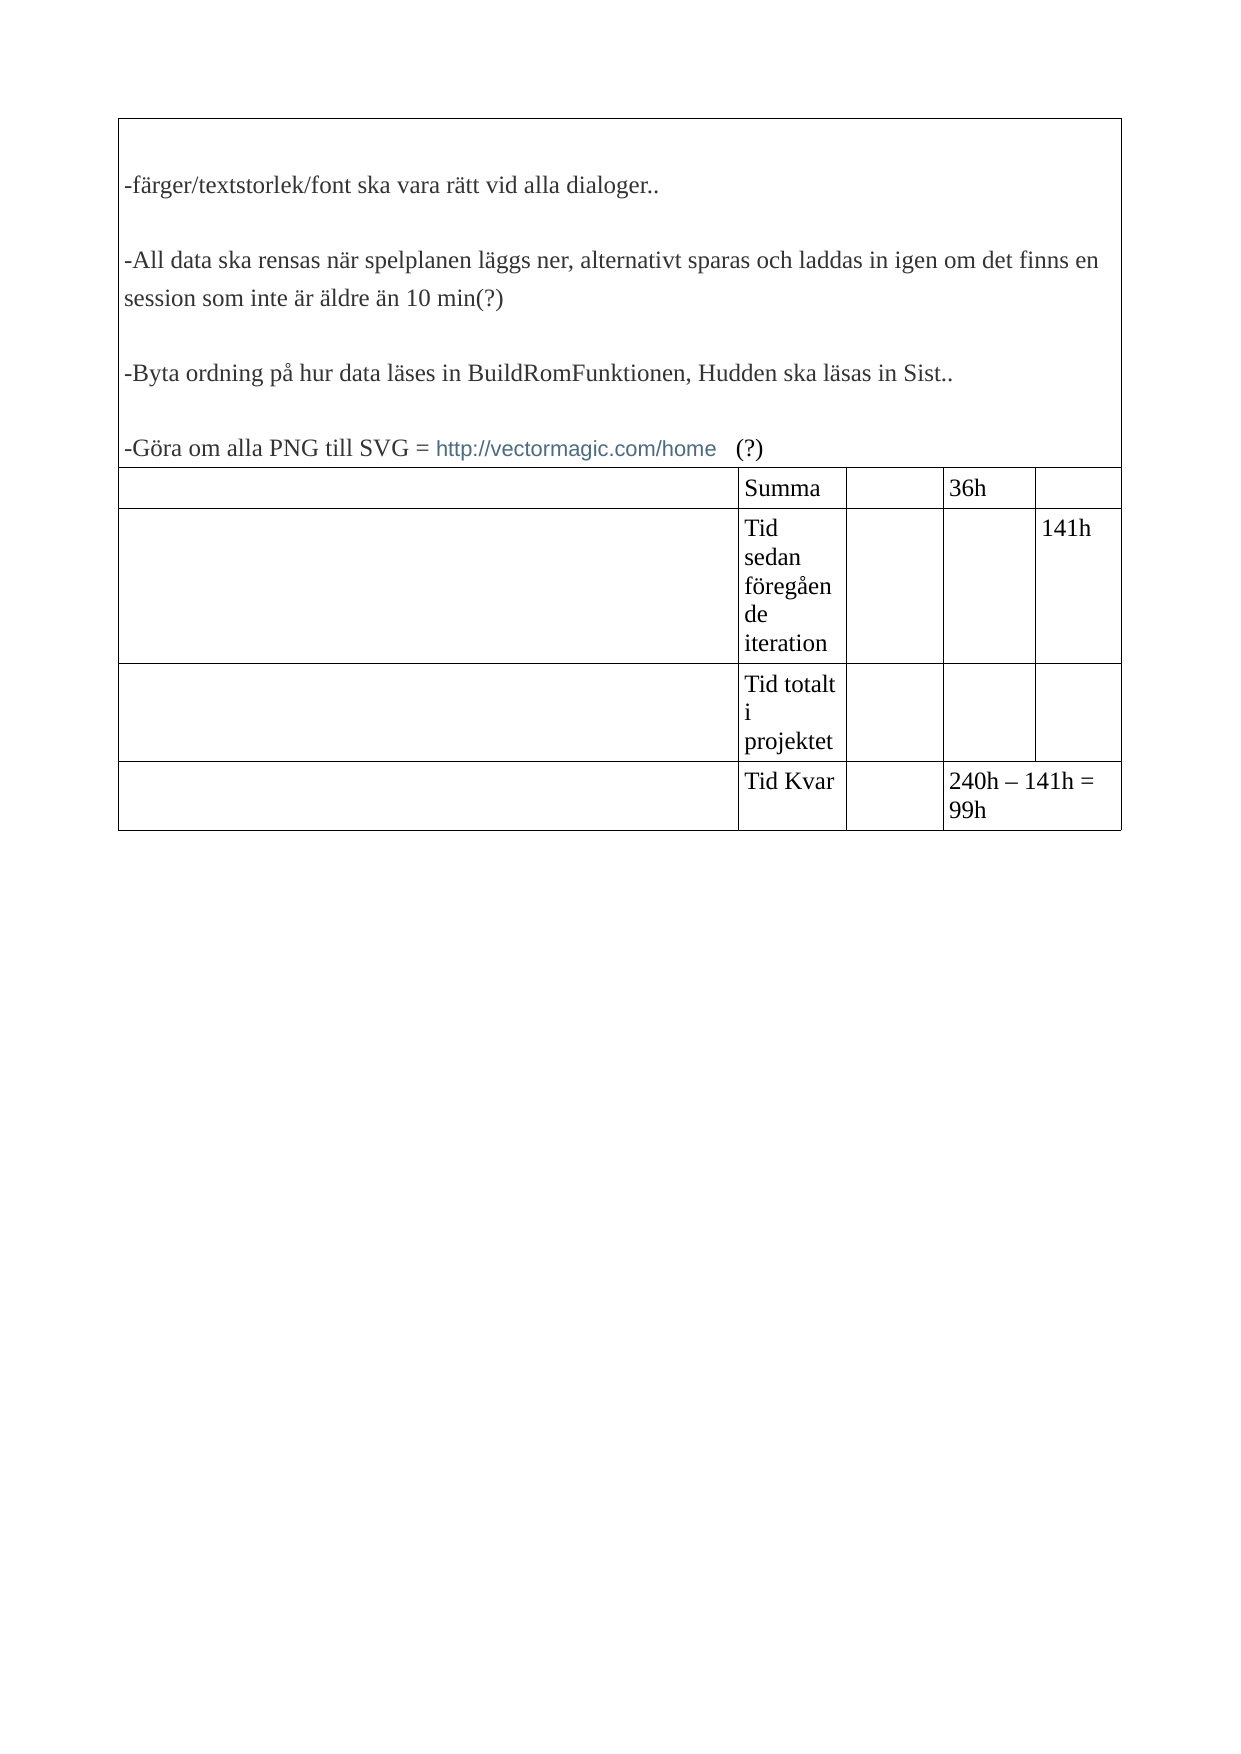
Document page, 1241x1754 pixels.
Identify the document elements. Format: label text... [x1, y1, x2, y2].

table_cell [847, 762, 943, 830]
table_cell [119, 664, 738, 761]
table_cell Tid totalt i projektet [739, 664, 846, 761]
table_cell [119, 468, 738, 507]
table_cell [119, 762, 738, 830]
table_cell [1036, 468, 1121, 507]
table_cell [847, 468, 943, 507]
table_cell Tid sedan föregående iteration [739, 509, 846, 663]
table_cell 36h [944, 468, 1035, 507]
table_cell [1036, 664, 1121, 761]
table_cell [847, 664, 943, 761]
table_cell 141h [1036, 509, 1121, 663]
table_cell [119, 509, 738, 663]
table_cell 240h – 141h = 99h [944, 762, 1121, 830]
table_cell Tid Kvar [739, 762, 846, 830]
table_cell [944, 664, 1035, 761]
table_cell Summa [739, 468, 846, 507]
table_cell -färger/textstorlek/font ska vara rätt vid alla dialoger.. -All data ska rensas när spelplanen läggs ner, alternativt sparas och laddas in igen om det finns en session som inte är äldre än 10 min(?) -Byta ordning på hur data läses in BuildRomFunktionen, Hudden ska läsas in Sist.. -Göra om alla PNG till SVG = http://vectormagic.com/home (?) [119, 119, 1121, 467]
table_cell [944, 509, 1035, 663]
table_cell [847, 509, 943, 663]
